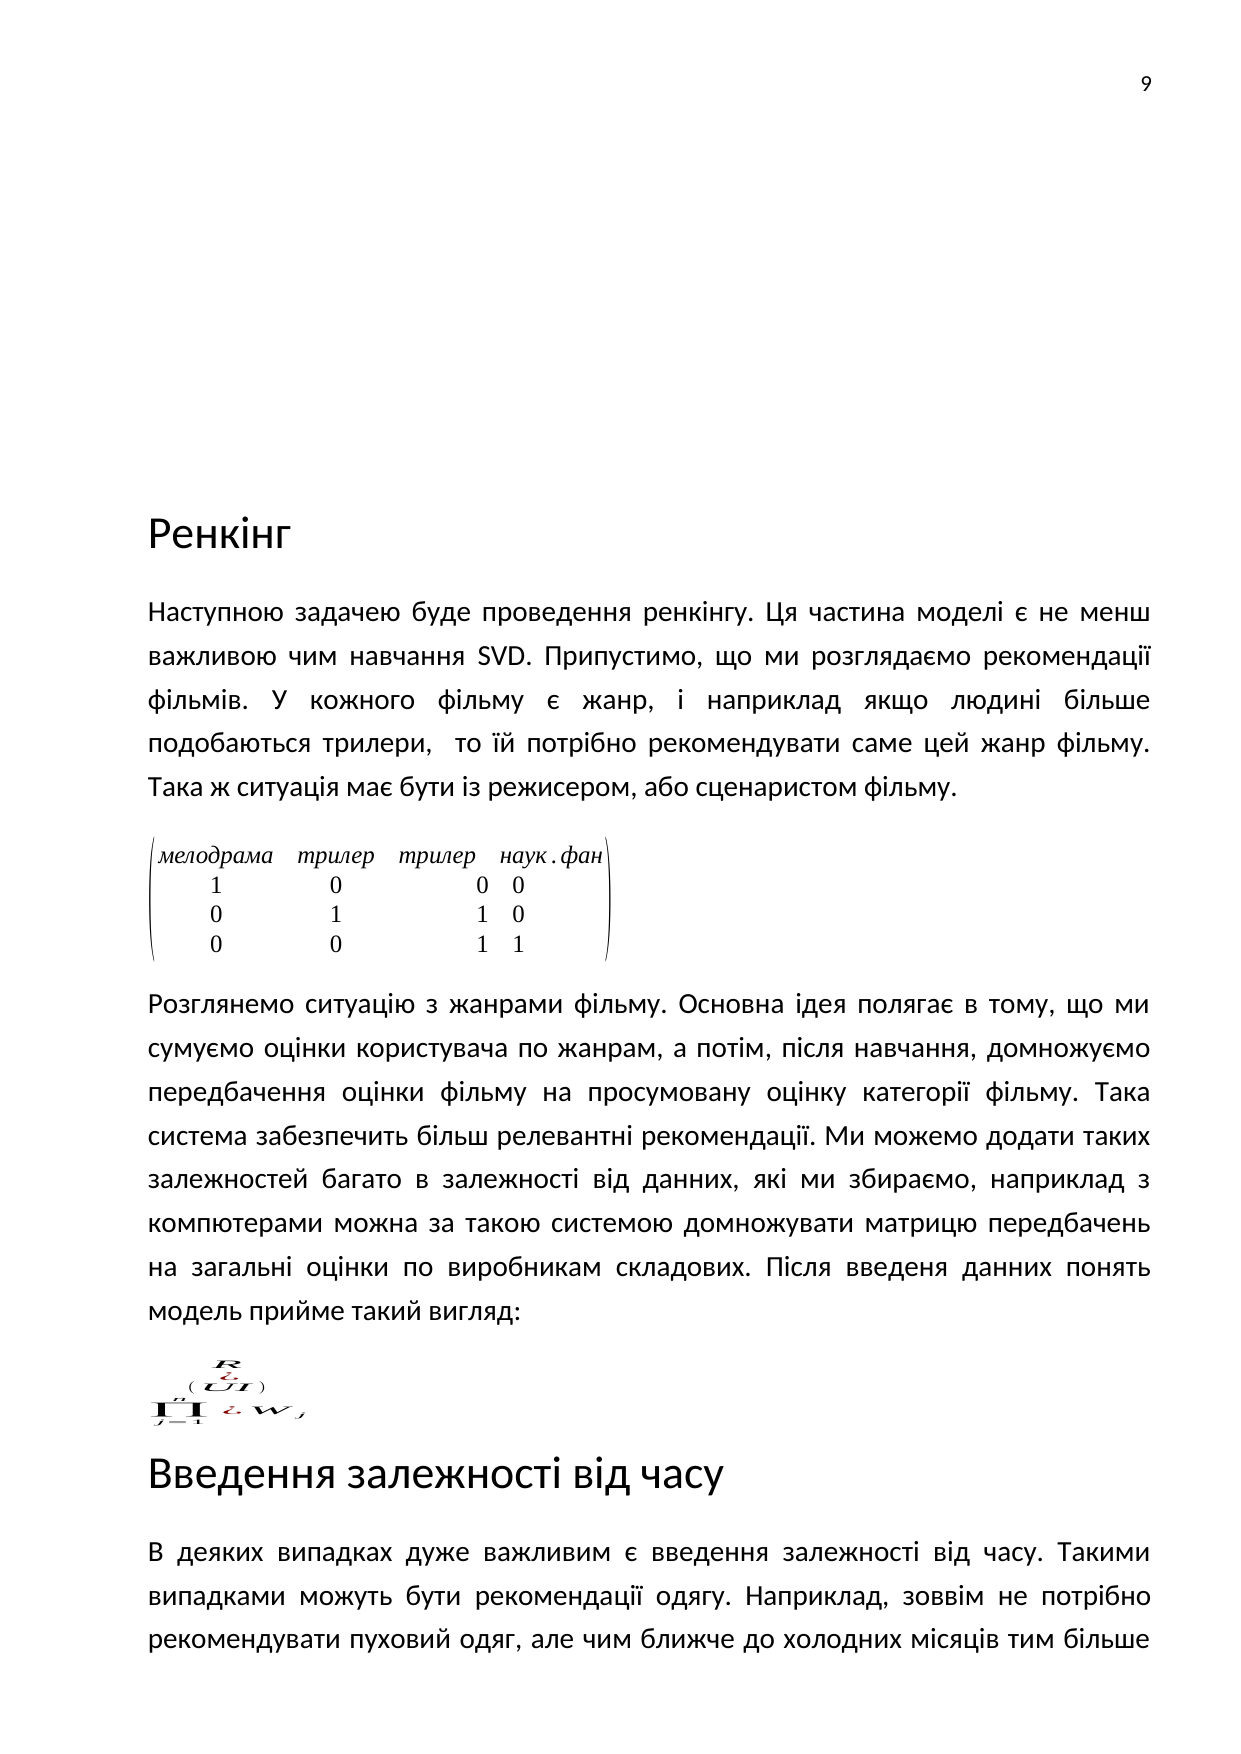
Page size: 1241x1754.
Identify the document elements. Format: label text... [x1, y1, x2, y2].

text Розглянемо ситуацію з жанрами фільму. Основна ідея полягає в тому, що ми сумуємо оцінки користувача по жанрам, а потім, після навчання, домножуємо передбачення оцінки фільму на просумовану оцінку категорії фільму. Така система забезпечить більш релевантні рекомендації. Ми можемо додати таких залежностей багато в залежності від данних, які ми збираємо, наприклад з компютерами можна за такою системою домножувати матрицю передбачень на загальні оцінки по виробникам складових. Після введеня данних понять модель прийме такий вигляд: [148, 992, 1152, 1327]
text Ренкінг [148, 514, 1152, 560]
text Введення залежності від часу [148, 1454, 1152, 1500]
text В деяких випадках дуже важливим є введення залежності від часу. Такими випадками можуть бути рекомендації одягу. Наприклад, зоввім не потрібно рекомендувати пуховий одяг, але чим ближче до холодних місяців тим більше [148, 1539, 1152, 1656]
text Наступною задачею буде проведення ренкінгу. Ця частина моделі є не менш важливою чим навчання SVD. Припустимо, що ми розглядаємо рекомендації фільмів. У кожного фільму є жанр, і наприклад якщо людині більше подобаються трилери, то їй потрібно рекомендувати саме цей жанр фільму. Така ж ситуація має бути із режисером, або сценаристом фільму. [148, 600, 1152, 804]
